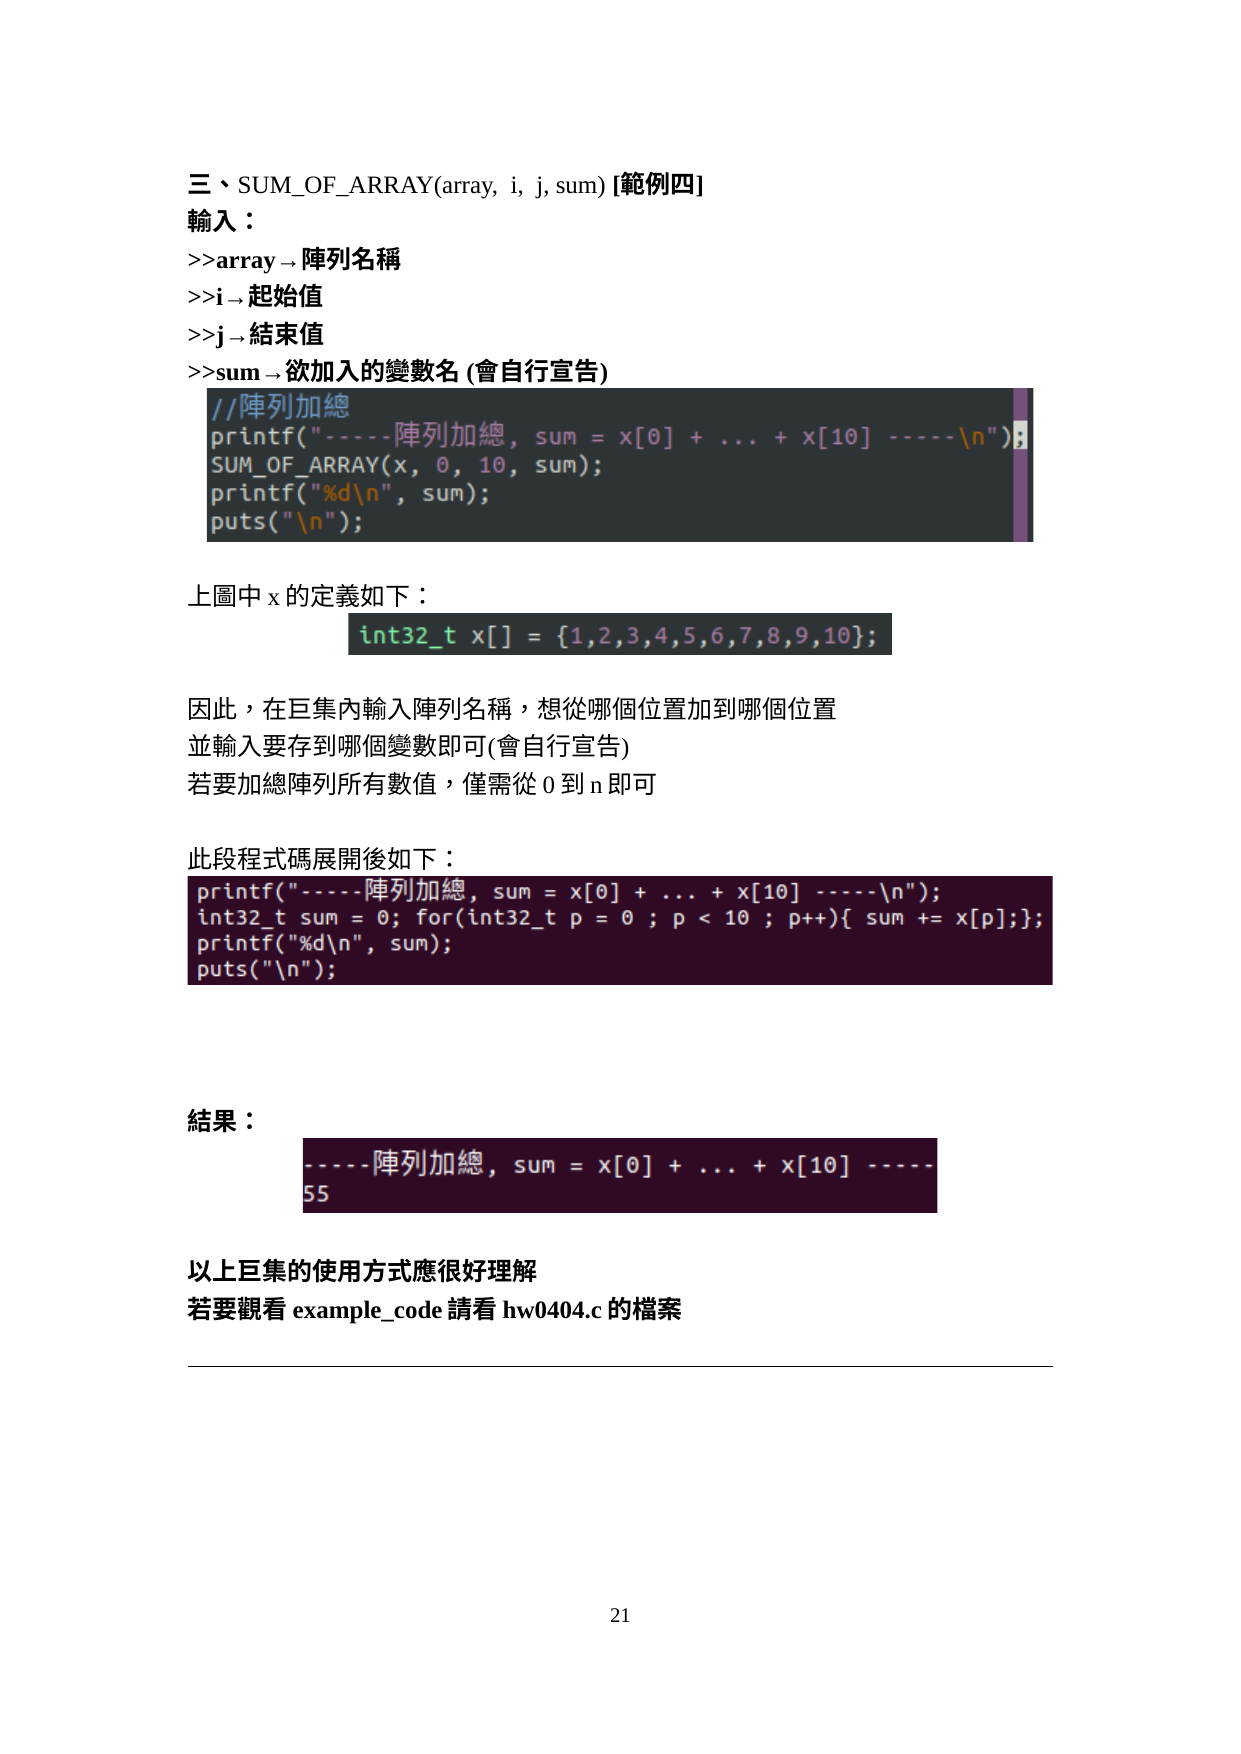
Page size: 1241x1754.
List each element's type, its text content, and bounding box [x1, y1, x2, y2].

text 並輸入要存到哪個變數即可(會自行宣告) [187, 726, 1053, 764]
text 以上巨集的使用方式應很好理解 [187, 1251, 1053, 1289]
text >>j→結束值 [187, 314, 1053, 351]
text 若要觀看example_code請看hw0404.c的檔案 [187, 1289, 1053, 1326]
text 因此，在巨集內輸入陣列名稱，想從哪個位置加到哪個位置 [187, 689, 1053, 726]
text 三、SUM_OF_ARRAY(array, i, j, sum) [範例四] [187, 164, 1053, 201]
text 結果： [187, 1101, 1053, 1139]
picture [187, 876, 1053, 985]
text 上圖中x的定義如下： [187, 389, 1053, 614]
picture [206, 388, 1034, 542]
text >>sum→欲加入的變數名 (會自行宣告) [187, 351, 1053, 389]
text 此段程式碼展開後如下： [187, 839, 1053, 876]
text >>i→起始值 [187, 276, 1053, 314]
text 輸入： [187, 201, 1053, 239]
picture [302, 1138, 938, 1213]
text >>array→陣列名稱 [187, 239, 1053, 276]
picture [348, 613, 892, 655]
text 若要加總陣列所有數值，僅需從0到n即可 [187, 764, 1053, 801]
